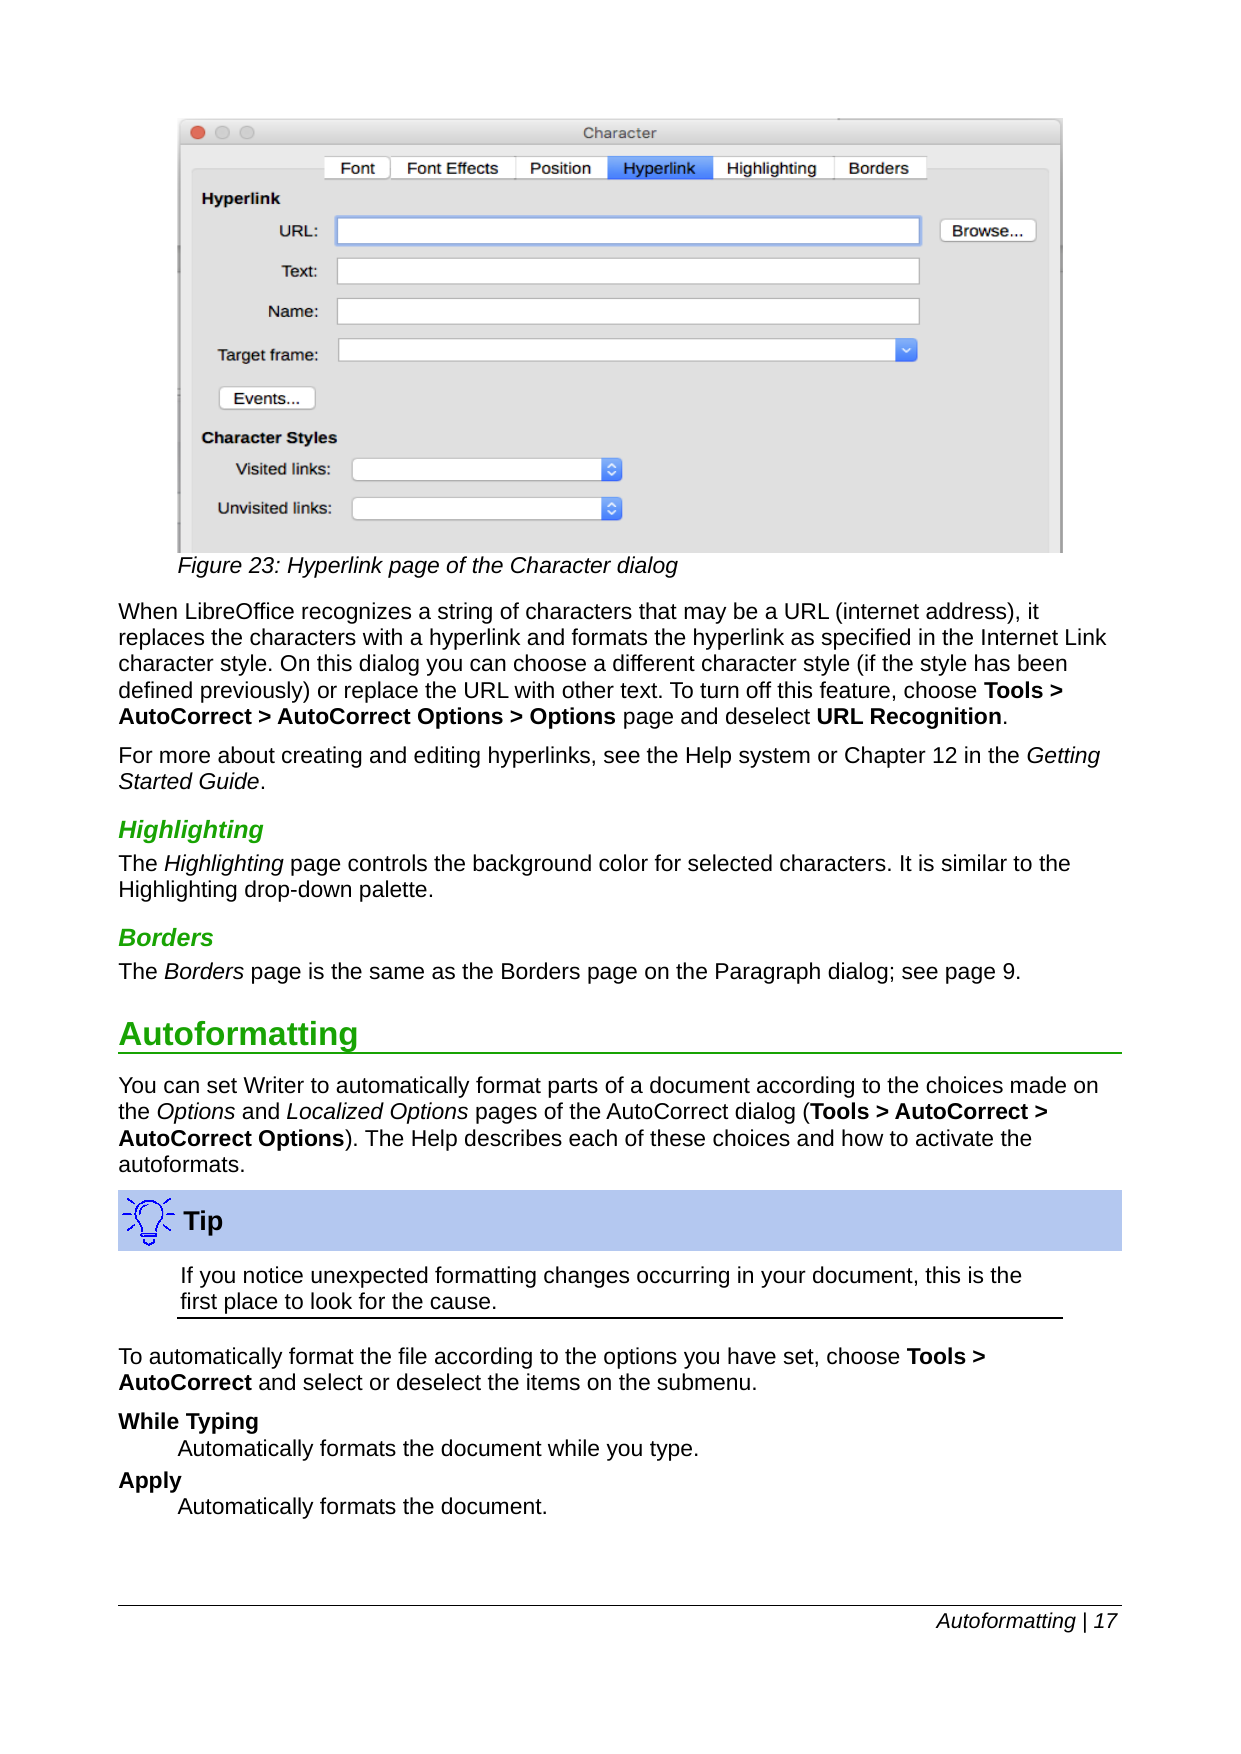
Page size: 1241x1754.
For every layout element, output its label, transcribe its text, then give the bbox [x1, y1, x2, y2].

text The Highlighting page controls the background color for selected characters. It is similar to the Highlighting drop-down palette. [118, 850, 1122, 903]
text When LibreOffice recognizes a string of characters that may be a URL (internet address), it replaces the characters with a hyperlink and formats the hyperlink as specified in the Internet Link character style. On this dialog you can choose a different character style (if the style has been defined previously) or replace the URL with other text. To turn off this feature, choose Tools > AutoCorrect > AutoCorrect Options > Options page and deselect URL Recognition. [118, 598, 1122, 729]
text Figure 23: Hyperlink page of the Character dialog [177, 553, 1063, 578]
text While Typing [118, 1408, 1122, 1434]
subtitle Tip [118, 1190, 1122, 1251]
text Automatically formats the document. [177, 1493, 1122, 1519]
text The Borders page is the same as the Borders page on the Paragraph dialog; see page 9. [118, 958, 1122, 984]
subtitle Autoformatting [118, 1014, 1122, 1052]
text Apply [118, 1467, 1122, 1493]
subtitle Borders [118, 923, 1122, 952]
text You can set Writer to automatically format parts of a document according to the choices made on the Options and Localized Options pages of the AutoCorrect dialog (Tools > AutoCorrect > AutoCorrect Options). The Help describes each of these choices and how to activate the autoformats. [118, 1072, 1122, 1177]
text If you notice unexpected formatting changes occurring in your document, this is the first place to look for the cause. [177, 1258, 1063, 1317]
text Automatically formats the document while you type. [177, 1434, 1122, 1461]
text To automatically format the file according to the options you have set, choose Tools > AutoCorrect and select or deselect the items on the submenu. [118, 1343, 1122, 1396]
subtitle Highlighting [118, 815, 1122, 844]
text For more about creating and editing hyperlinks, see the Help system or Chapter 12 in the Getting Started Guide. [118, 742, 1122, 794]
picture [119, 1190, 179, 1250]
picture [177, 118, 1063, 553]
